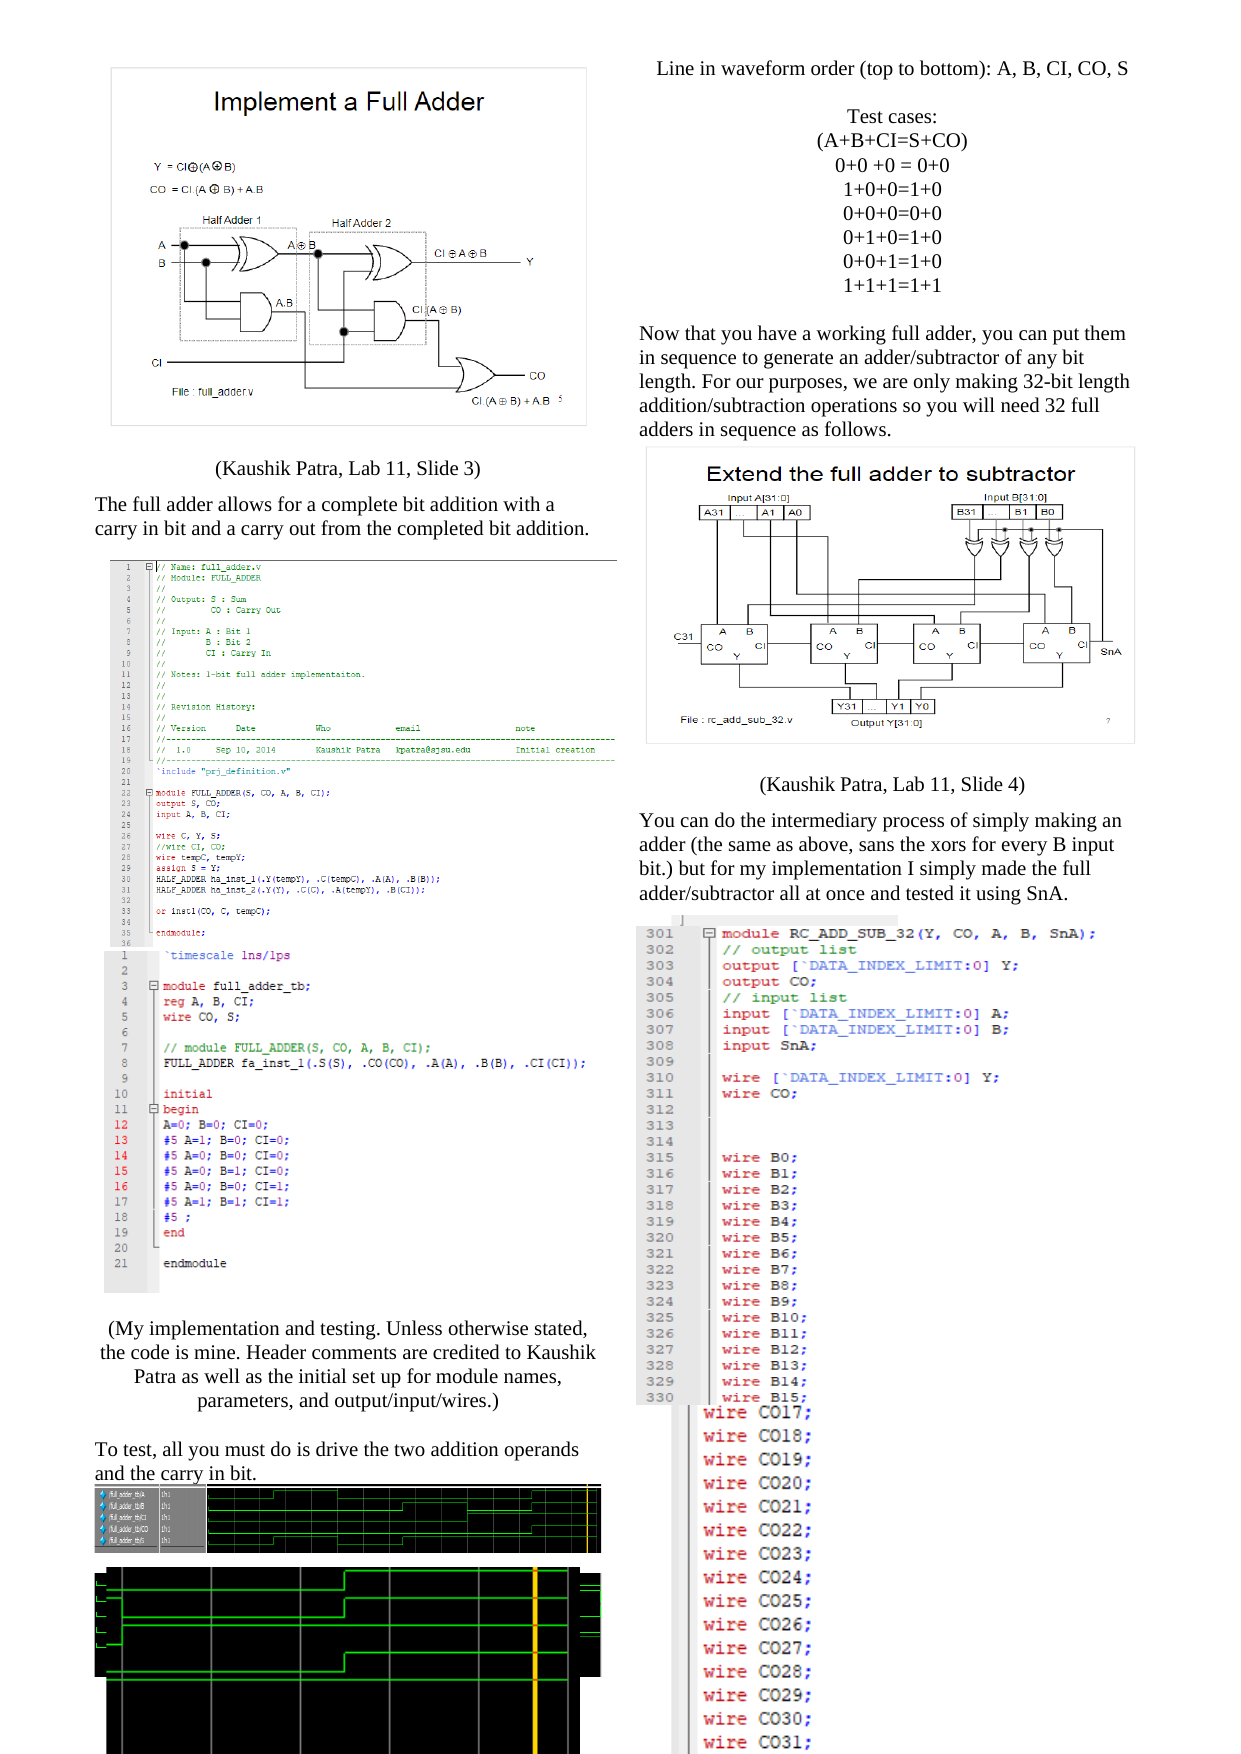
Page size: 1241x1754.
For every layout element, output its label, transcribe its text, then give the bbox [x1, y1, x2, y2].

text 1+1+1=1+1 [639, 273, 1146, 297]
text You can do the intermediary process of simply making an adder (the same as above, sans the xors for every B input bit.) but for my implementation I simply made the full adder/subtractor all at once and tested it using SnA. [639, 808, 1146, 904]
text 0+0+1=1+0 [639, 249, 1146, 273]
text Test cases: [639, 104, 1146, 128]
text 1+0+0=1+0 [639, 177, 1146, 201]
text The full adder allows for a complete bit addition with a carry in bit and a carry out from the completed bit addition. [94, 492, 601, 540]
text (Kaushik Patra, Lab 11, Slide 4) [639, 772, 1146, 796]
text Line in waveform order (top to bottom): A, B, CI, CO, S [639, 56, 1146, 80]
text Now that you have a working full adder, you can put them in sequence to generate an adder/subtractor of any bit length. For our purposes, we are only making 32-bit length addition/subtraction operations so you will need 32 full adders in sequence as follows. [639, 321, 1146, 441]
text (My implementation and testing. Unless otherwise stated, the code is mine. Header comments are credited to Kaushik Patra as well as the initial set up for module names, parameters, and output/input/wires.) [94, 1316, 601, 1412]
text 0+1+0=1+0 [639, 225, 1146, 249]
text To test, all you must do is drive the two addition operands and the carry in bit. [94, 1437, 601, 1484]
text (Kaushik Patra, Lab 11, Slide 3) [94, 455, 601, 479]
text (A+B+CI=S+CO) [639, 128, 1146, 152]
text 0+0 +0 = 0+0 [639, 152, 1146, 177]
text 0+0+0=0+0 [639, 201, 1146, 225]
